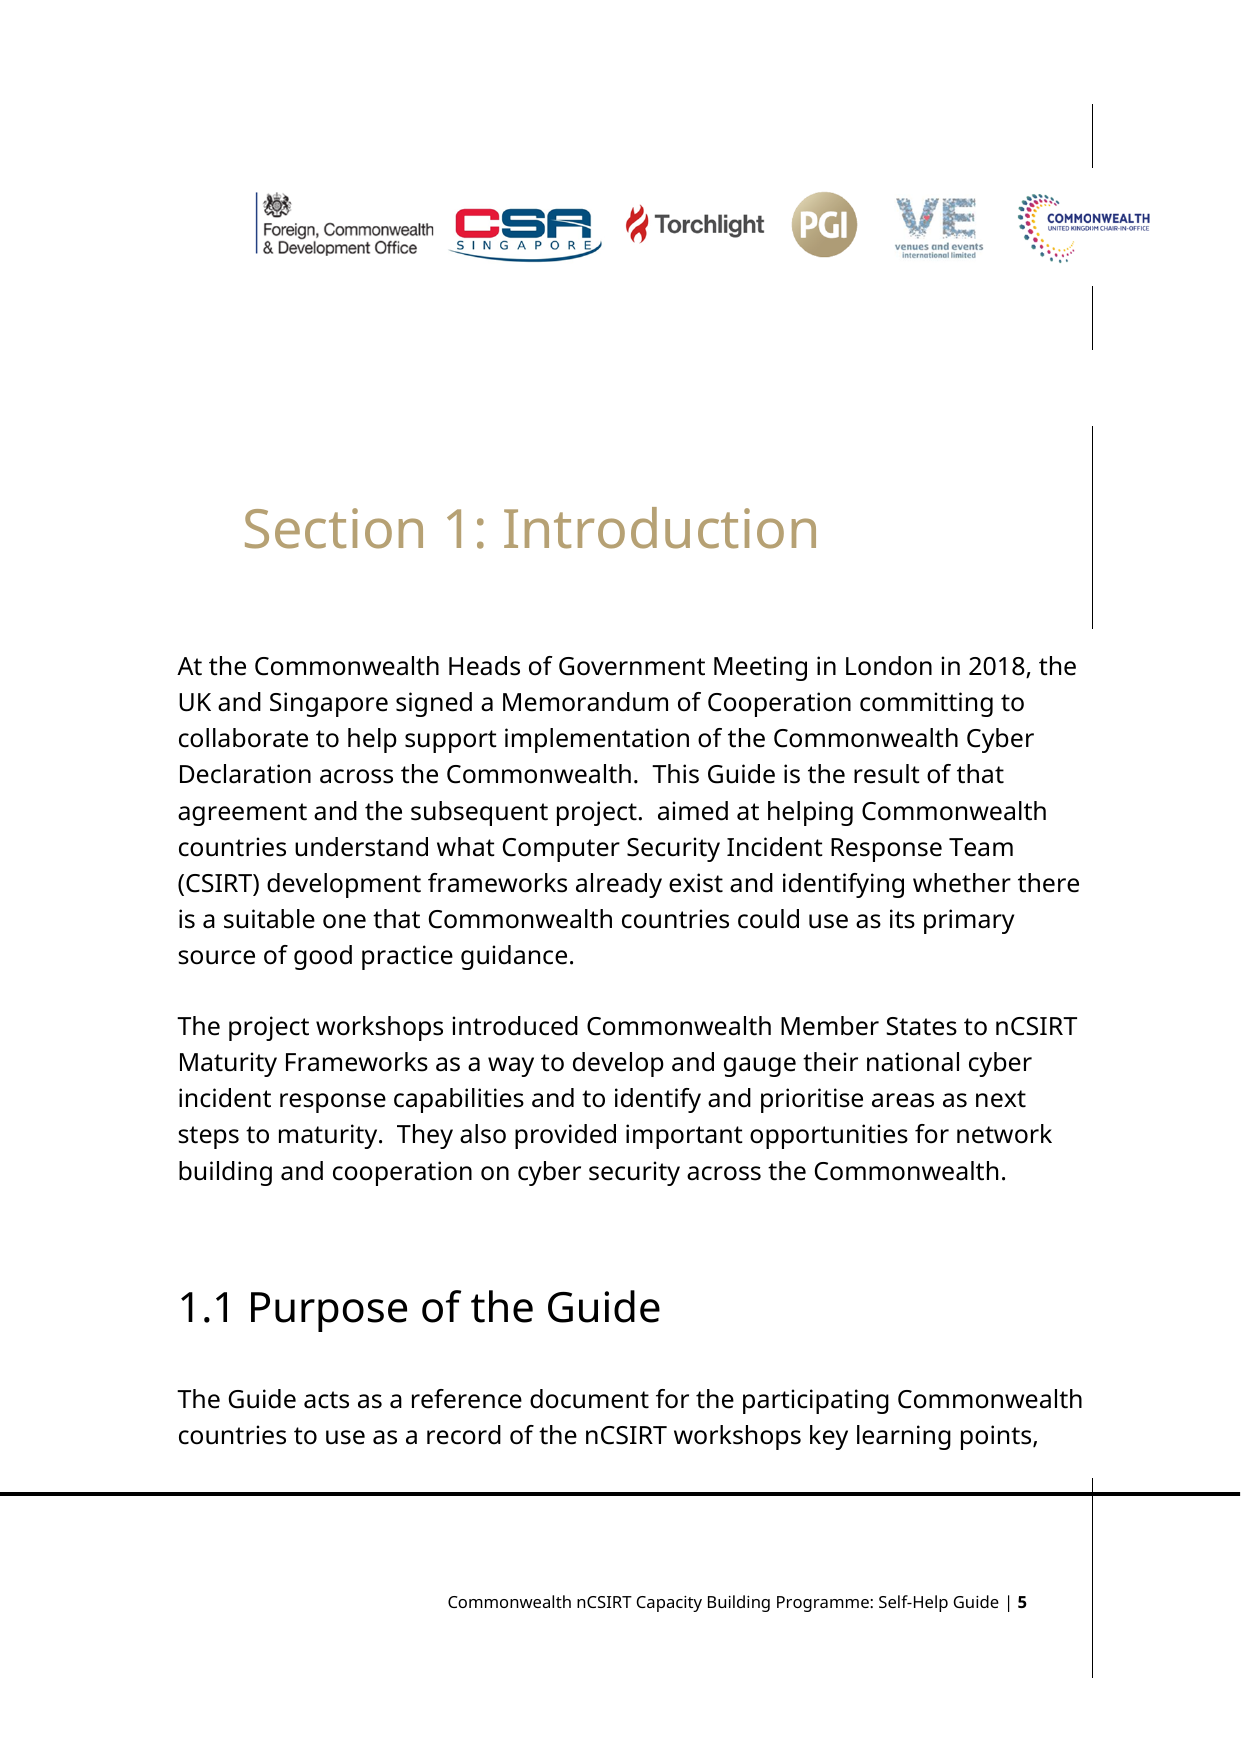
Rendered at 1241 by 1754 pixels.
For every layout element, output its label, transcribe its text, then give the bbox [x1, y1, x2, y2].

text At the Commonwealth Heads of Government Meeting in London in 2018, the UK and Singapore signed a Memorandum of Cooperation committing to collaborate to help support implementation of the Commonwealth Cyber Declaration across the Commonwealth. This Guide is the result of that agreement and the subsequent project. aimed at helping Commonwealth countries understand what Computer Security Incident Response Team (CSIRT) development frameworks already exist and identifying whether there is a suitable one that Commonwealth countries could use as its primary source of good practice guidance. [177, 649, 1092, 971]
subtitle Section 1: Introduction [178, 427, 1091, 629]
subtitle 1.1 Purpose of the Guide [177, 1277, 1092, 1334]
text The project workshops introduced Commonwealth Member States to nCSIRT Maturity Frameworks as a way to develop and gauge their national cyber incident response capabilities and to identify and prioritise areas as next steps to maturity. They also provided important opportunities for network building and cooperation on cyber security across the Commonwealth. [177, 1009, 1092, 1187]
text The Guide acts as a reference document for the participating Commonwealth countries to use as a record of the nCSIRT workshops key learning points, [177, 1382, 1092, 1452]
